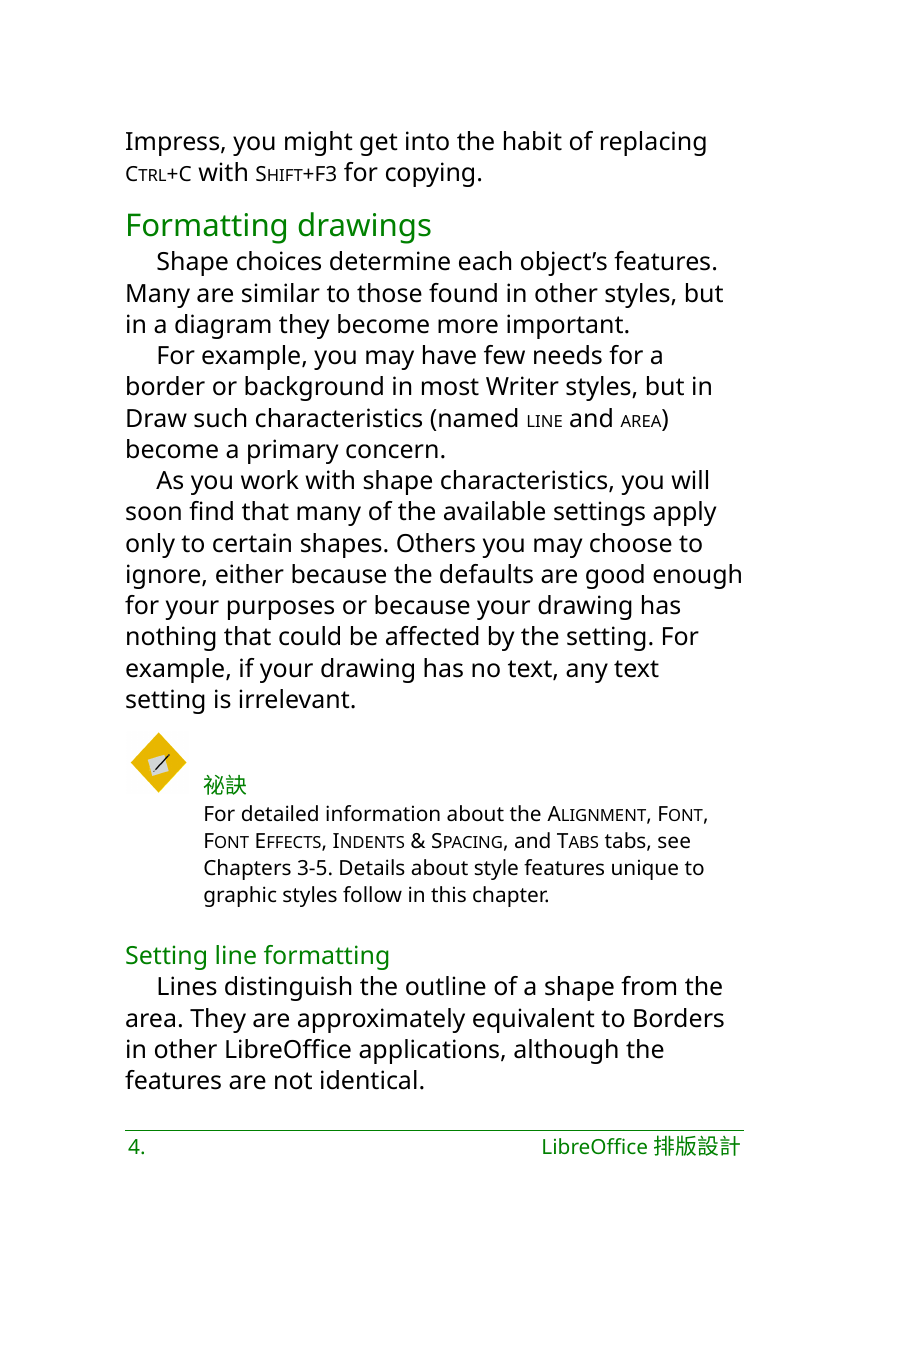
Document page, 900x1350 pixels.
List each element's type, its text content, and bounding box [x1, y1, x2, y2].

text Lines distinguish the outline of a shape from the area. They are approximately equivalent to Borders in other LibreOffice applications, although the features are not identical. [125, 971, 744, 1096]
text For example, you may have few needs for a border or background in most Writer styles, but in Draw such characteristics (named line and area) become a primary concern. [125, 339, 744, 464]
picture [126, 731, 189, 794]
text Shape choices determine each object’s features. Many are similar to those found in other styles, but in a diagram they become more important. [125, 246, 744, 339]
subtitle Setting line formatting [125, 939, 744, 971]
subtitle Formatting drawings [125, 203, 744, 246]
text For detailed information about the Alignment, Font, Font Effects, Indents & Spacing, and Tabs tabs, see Chapters 3-5. Details about style features unique to graphic styles follow in this chapter. [203, 800, 744, 908]
text Impress, you might get into the habit of replacing Ctrl+C with Shift+F3 for copying. [125, 125, 744, 187]
text As you work with shape characteristics, you will soon find that many of the available settings apply only to certain shapes. Others you may choose to ignore, either because the defaults are good enough for your purposes or because your drawing has nothing that could be affected by the setting. For example, if your drawing has no text, any text setting is irrelevant. [125, 464, 744, 714]
list 祕訣 [125, 730, 744, 800]
